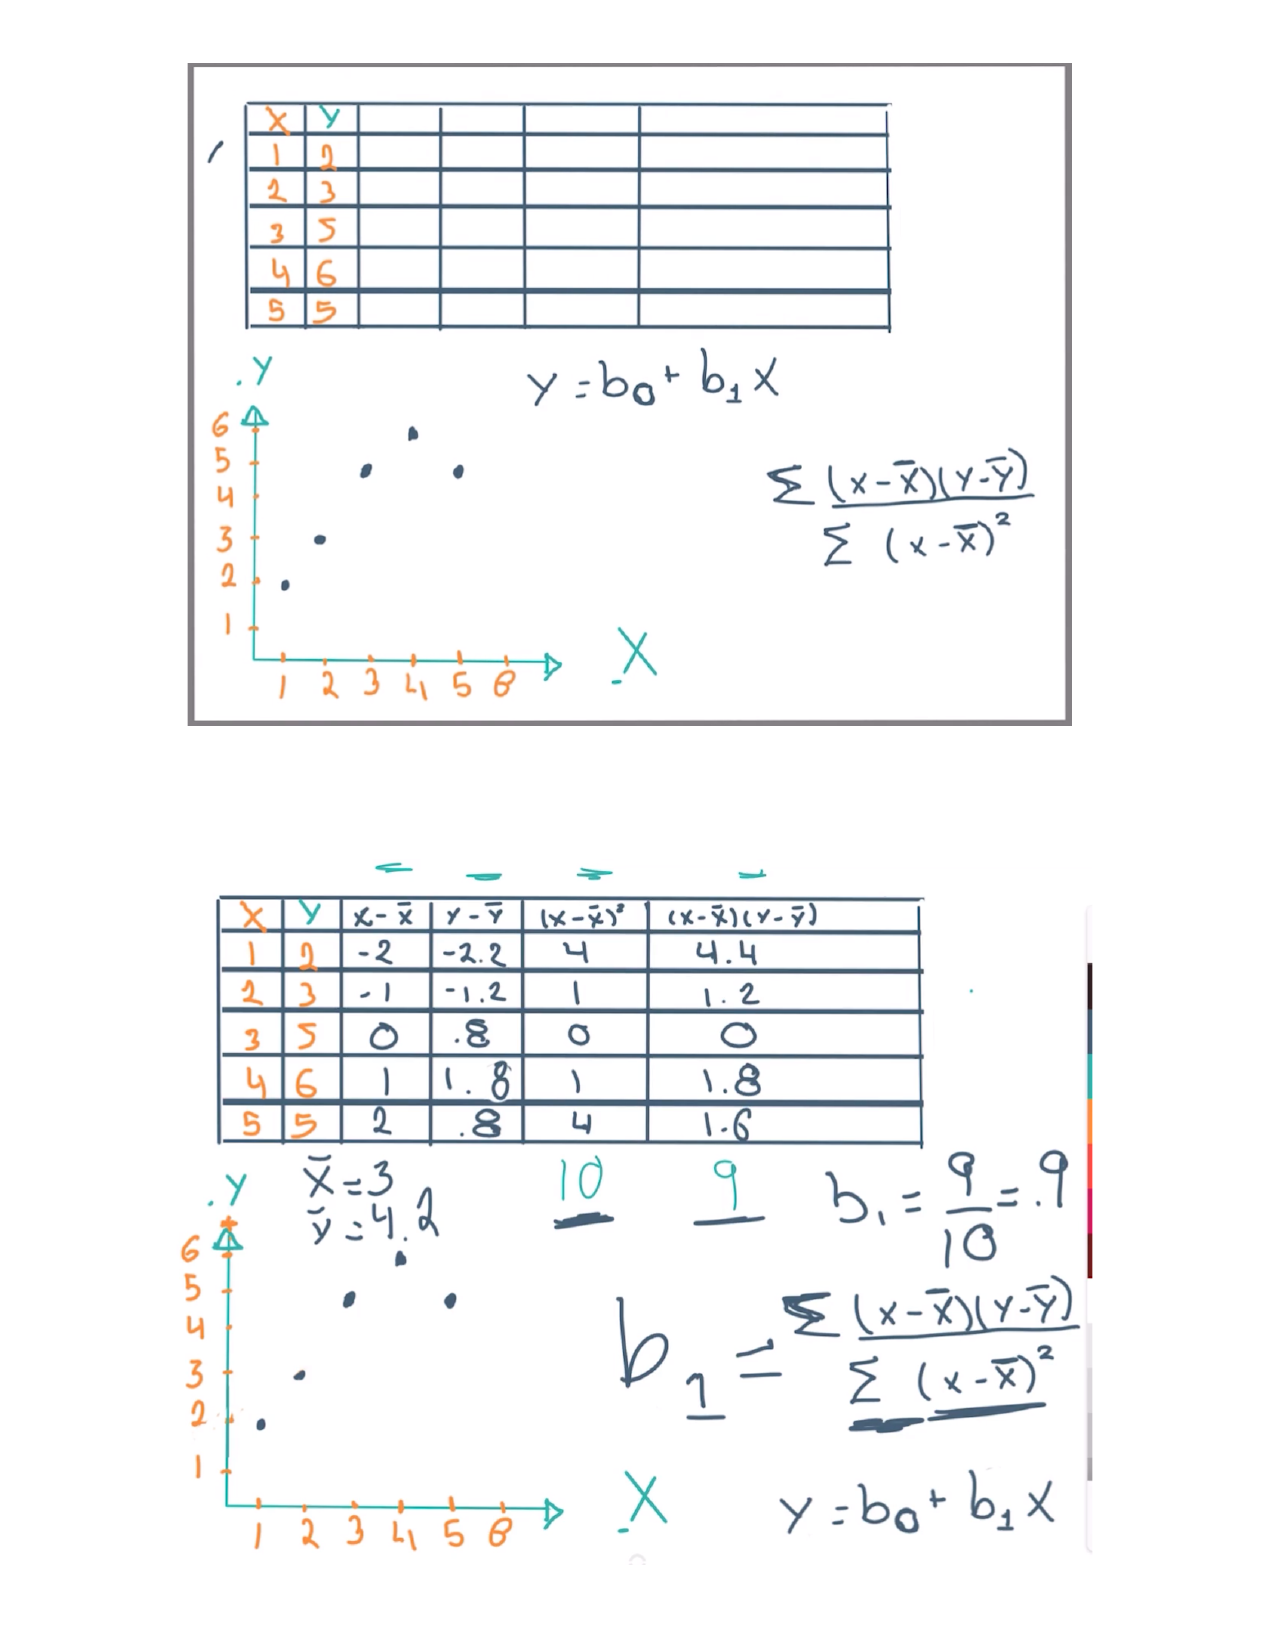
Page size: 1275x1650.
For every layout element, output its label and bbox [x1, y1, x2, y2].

picture [167, 859, 1093, 1565]
picture [187, 63, 1072, 726]
